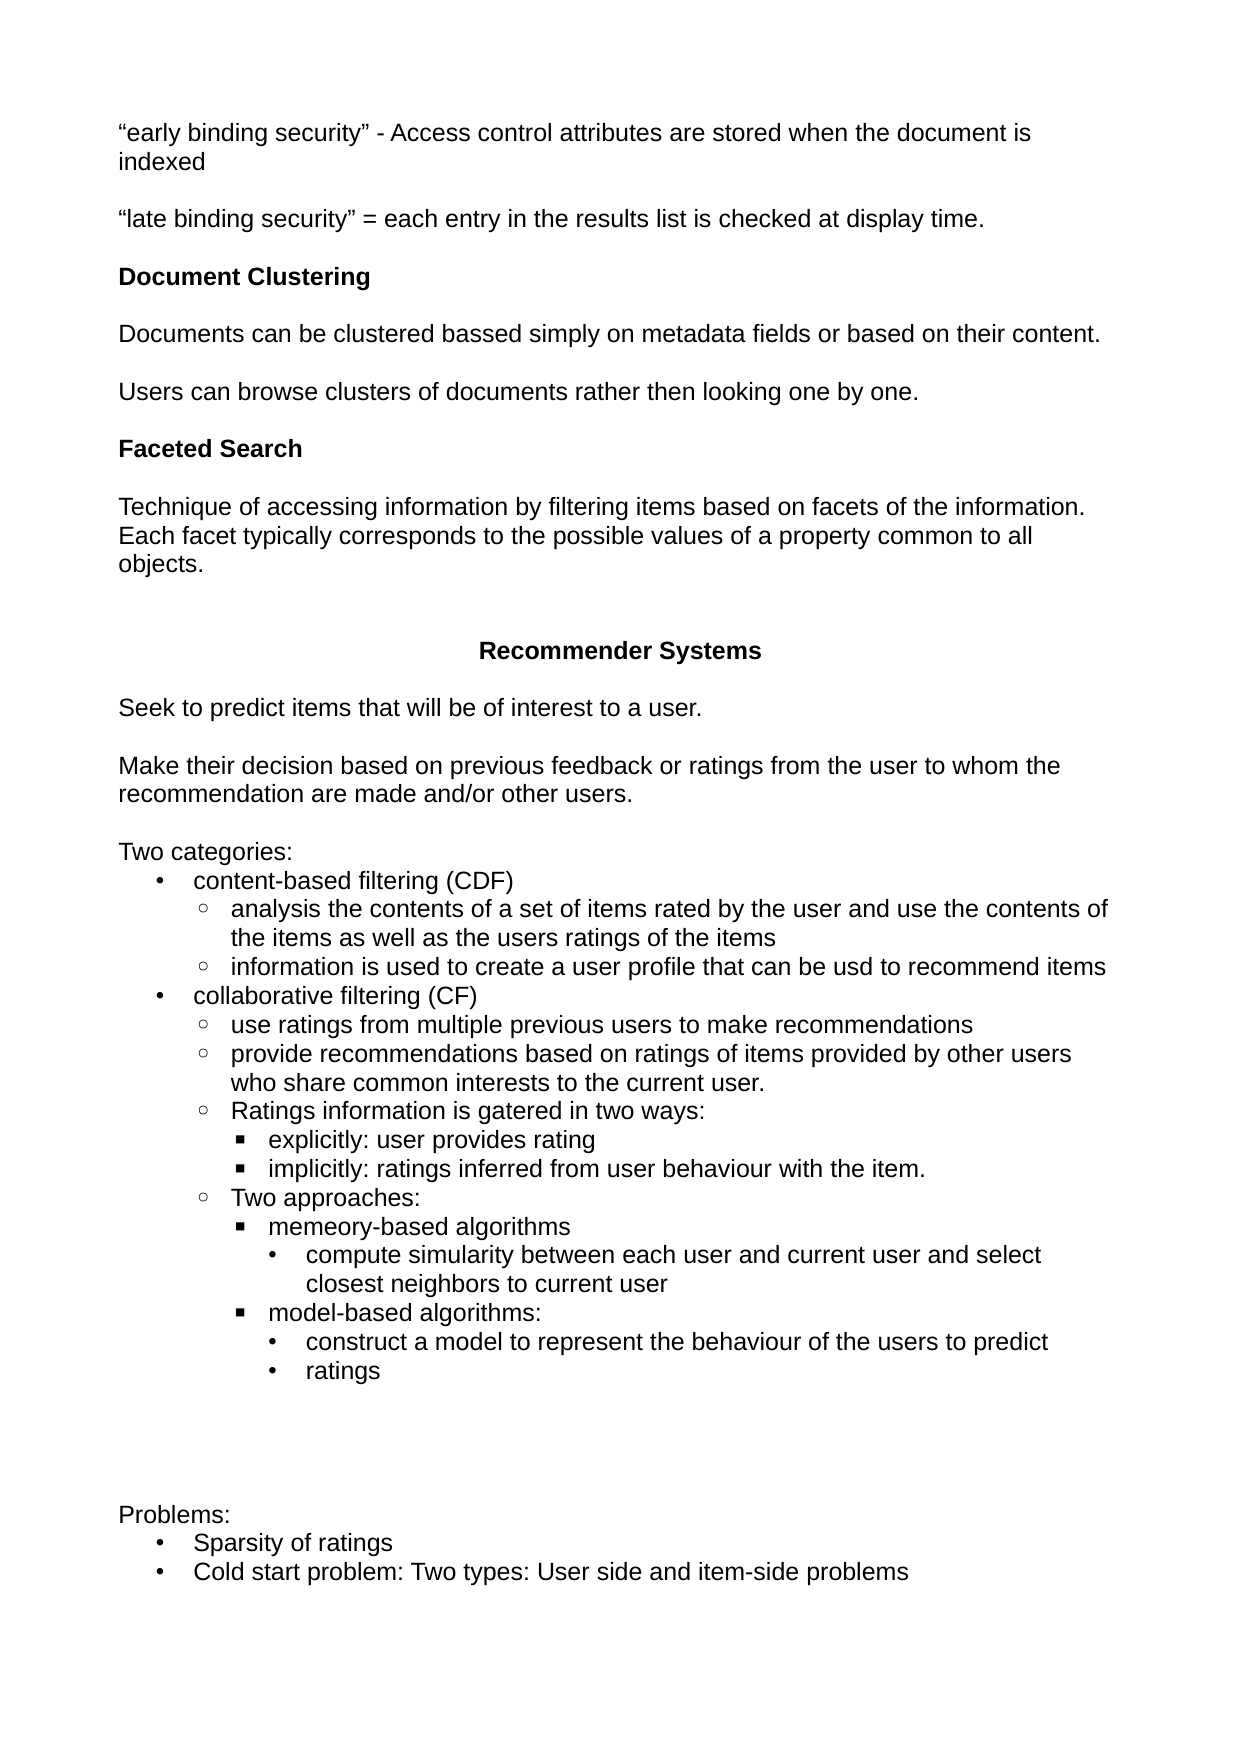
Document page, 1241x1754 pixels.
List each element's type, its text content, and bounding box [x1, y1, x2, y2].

list use ratings from multiple previous users to make recommendations [193, 1010, 1122, 1039]
text “early binding security” - Access control attributes are stored when the document is indexed [118, 118, 1122, 176]
list compute simularity between each user and current user and select closest neighbors to current user [268, 1241, 1122, 1298]
list model-based algorithms: [231, 1298, 1122, 1327]
text Problems: [118, 1500, 1122, 1528]
list memeory-based algorithms [231, 1212, 1122, 1241]
text “late binding security” = each entry in the results list is checked at display time. [118, 204, 1122, 233]
text Technique of accessing information by filtering items based on facets of the information. [118, 492, 1122, 521]
text Each facet typically corresponds to the possible values of a property common to all objects. [118, 521, 1122, 578]
list explicitly: user provides rating [231, 1125, 1122, 1154]
list Ratings information is gatered in two ways: [193, 1096, 1122, 1125]
list content-based filtering (CDF) [156, 866, 1122, 894]
text Documents can be clustered bassed simply on metadata fields or based on their content. [118, 319, 1122, 348]
list ratings [268, 1356, 1122, 1385]
list Two approaches: [193, 1183, 1122, 1212]
text Seek to predict items that will be of interest to a user. [118, 693, 1122, 722]
list Sparsity of ratings [156, 1528, 1122, 1557]
text Make their decision based on previous feedback or ratings from the user to whom the recommendation are made and/or other users. [118, 751, 1122, 808]
text Two categories: [118, 837, 1122, 866]
list provide recommendations based on ratings of items provided by other users who share common interests to the current user. [193, 1039, 1122, 1096]
list information is used to create a user profile that can be usd to recommend items [193, 952, 1122, 981]
text Recommender Systems [118, 636, 1122, 664]
text Users can browse clusters of documents rather then looking one by one. [118, 377, 1122, 406]
text Faceted Search [118, 434, 1122, 463]
text Document Clustering [118, 262, 1122, 291]
list construct a model to represent the behaviour of the users to predict [268, 1327, 1122, 1356]
list implicitly: ratings inferred from user behaviour with the item. [231, 1154, 1122, 1183]
list collaborative filtering (CF) [156, 981, 1122, 1010]
list Cold start problem: Two types: User side and item-side problems [156, 1557, 1122, 1586]
list analysis the contents of a set of items rated by the user and use the contents of the items as well as the users ratings of the items [193, 894, 1122, 952]
